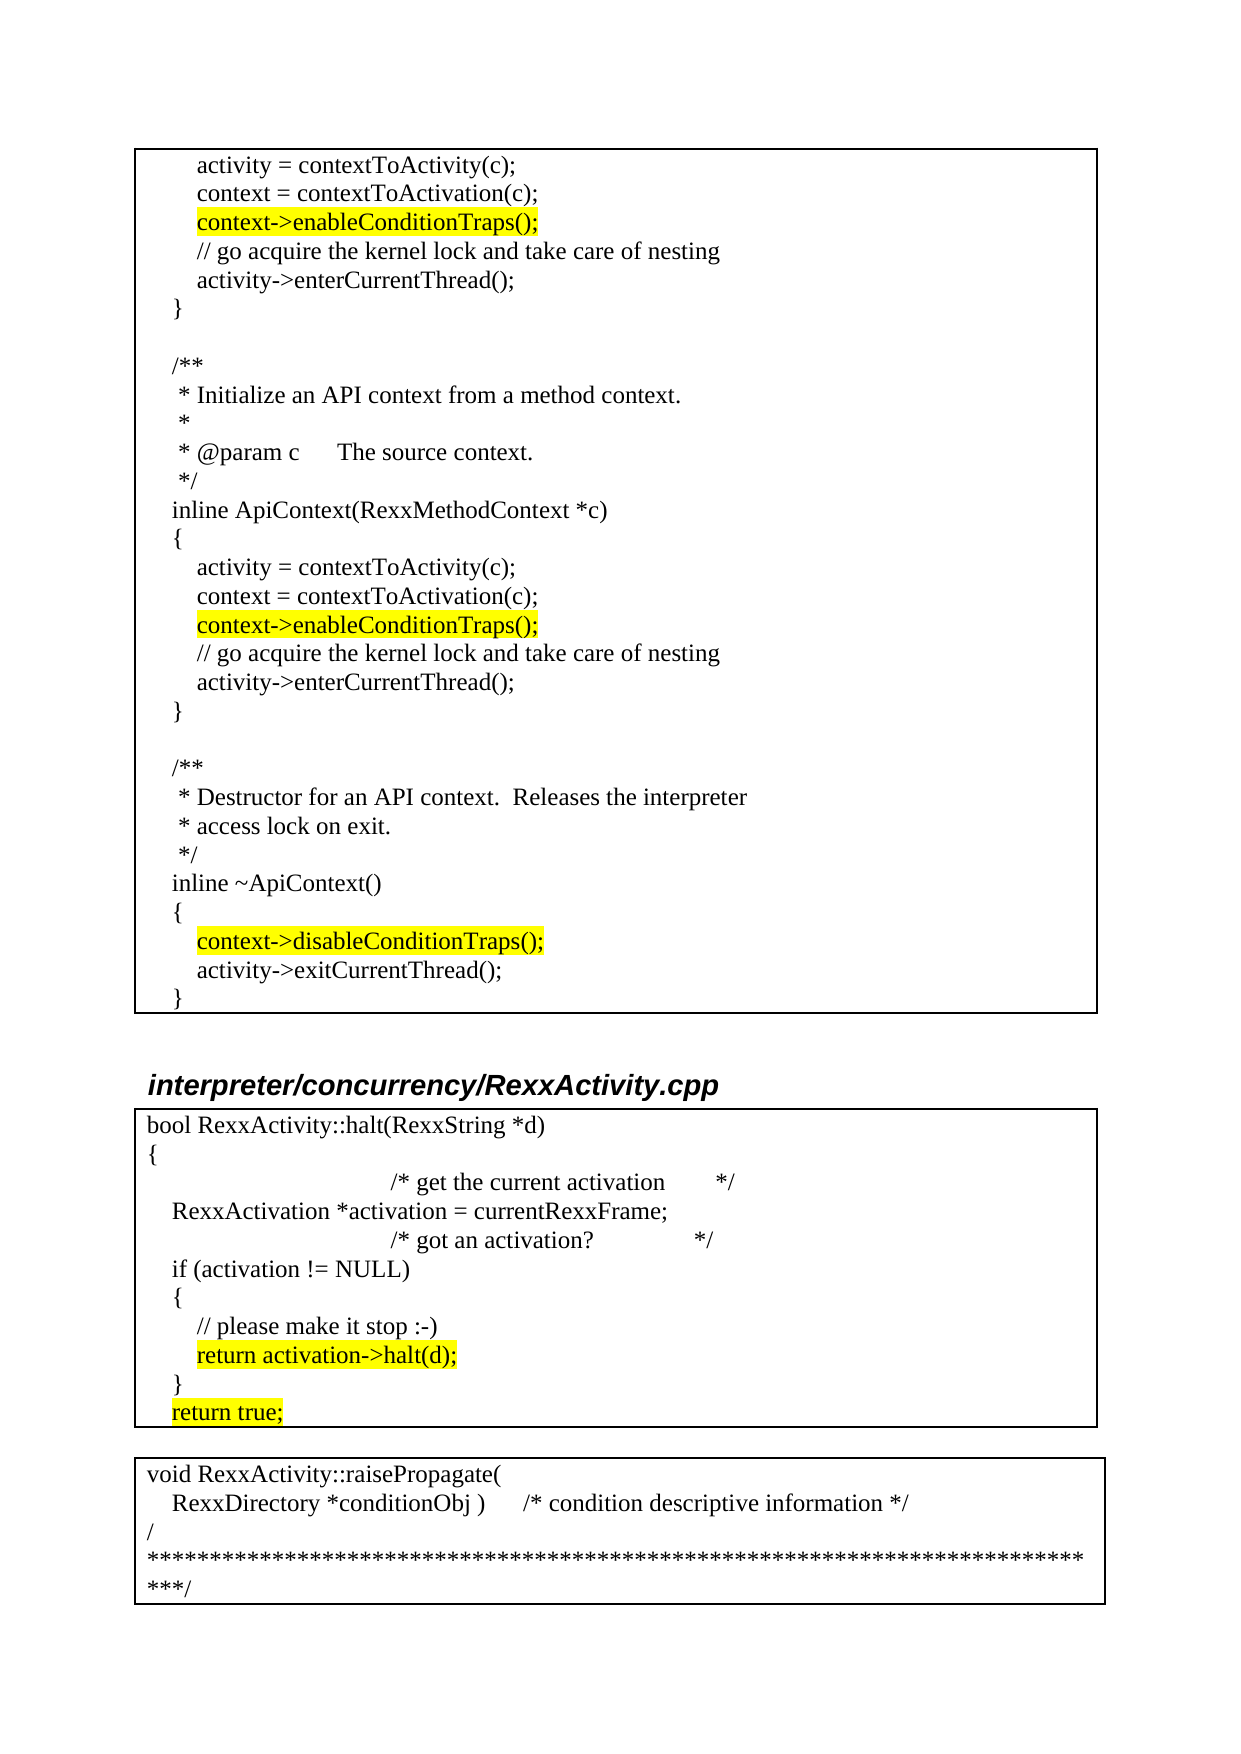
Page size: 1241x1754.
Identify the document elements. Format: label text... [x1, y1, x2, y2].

subtitle interpreter/concurrency/RexxActivity.cpp [148, 1068, 1093, 1102]
table_header void RexxActivity::raisePropagate( RexxDirectory *conditionObj ) /* condition descriptive information */ /******************************************************************************/ [136, 1459, 1104, 1603]
table_header bool RexxActivity::halt(RexxString *d) { /* get the current activation */ RexxActivation *activation = currentRexxFrame; /* got an activation? */ if (activation != NULL) { // please make it stop :-) return activation->halt(d); } return true; [136, 1110, 1096, 1426]
table_header activity = contextToActivity(c); context = contextToActivation(c); context->enableConditionTraps(); // go acquire the kernel lock and take care of nesting activity->enterCurrentThread(); } /** * Initialize an API context from a method context. * * @param c The source context. */ inline ApiContext(RexxMethodContext *c) { activity = contextToActivity(c); context = contextToActivation(c); context->enableConditionTraps(); // go acquire the kernel lock and take care of nesting activity->enterCurrentThread(); } /** * Destructor for an API context. Releases the interpreter * access lock on exit. */ inline ~ApiContext() { context->disableConditionTraps(); activity->exitCurrentThread(); } [136, 150, 1096, 1012]
